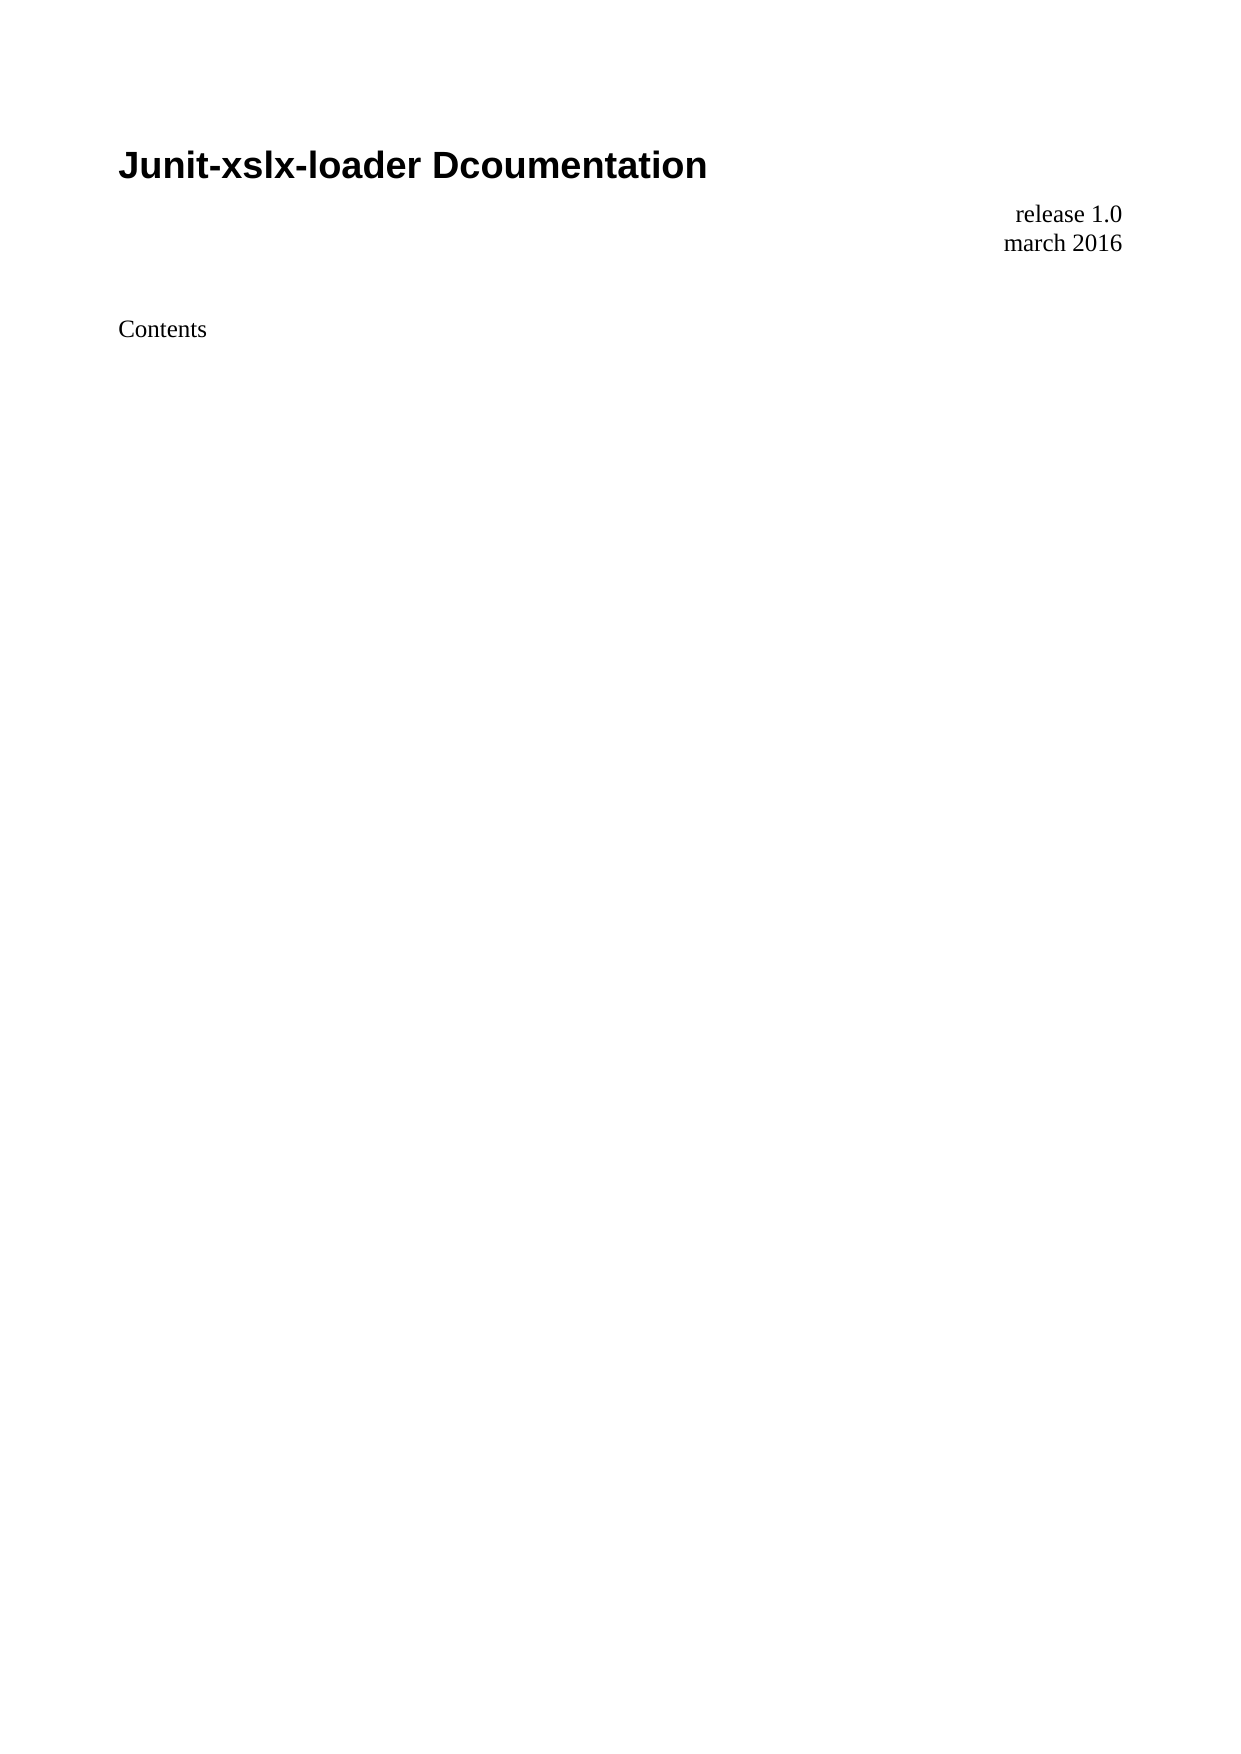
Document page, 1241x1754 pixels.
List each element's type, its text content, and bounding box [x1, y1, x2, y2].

text release 1.0 [118, 199, 1122, 228]
subtitle Junit-xslx-loader Dcoumentation [118, 143, 1122, 187]
text march 2016 [118, 228, 1122, 257]
text Contents [118, 314, 1122, 343]
